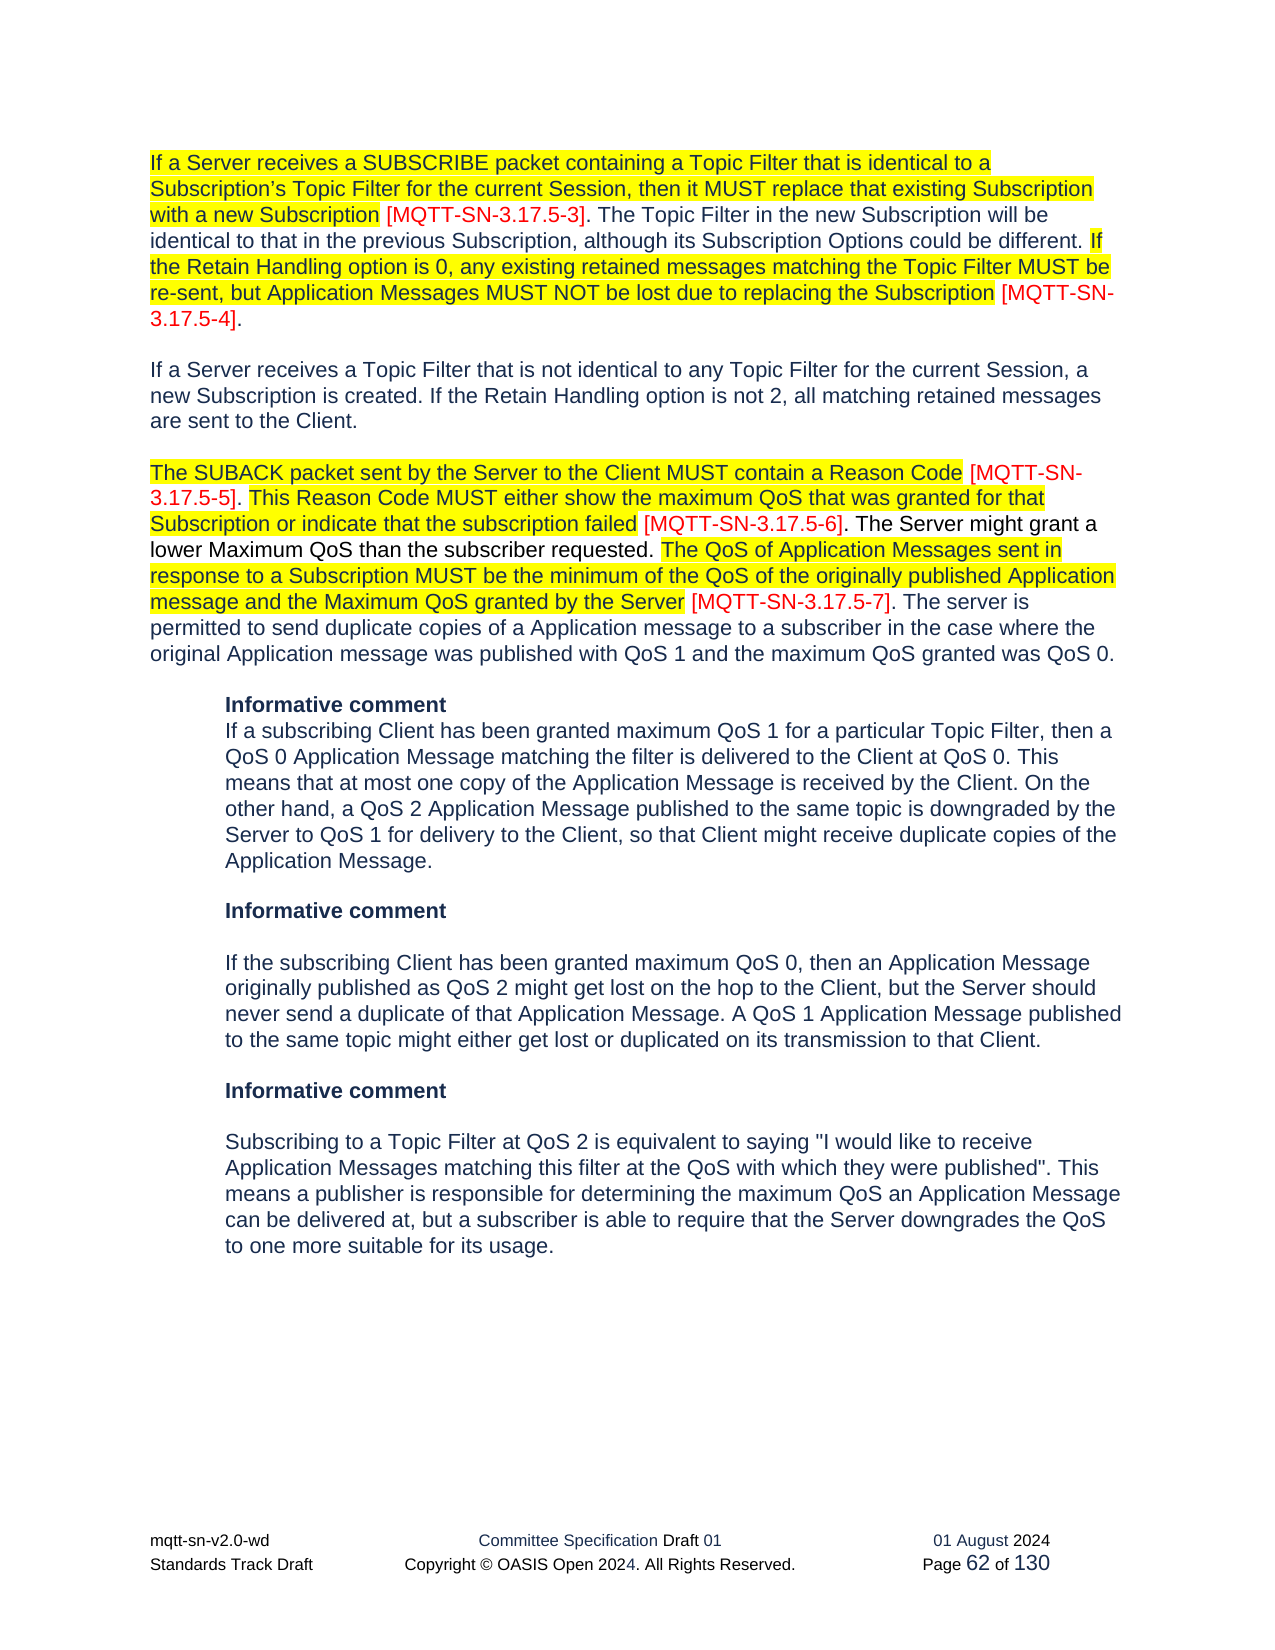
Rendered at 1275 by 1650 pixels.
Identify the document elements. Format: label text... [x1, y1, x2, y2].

text Subscribing to a Topic Filter at QoS 2 is equivalent to saying "I would like to receive Application Messages matching this filter at the QoS with which they were published". This means a publisher is responsible for determining the maximum QoS an Application Message can be delivered at, but a subscriber is able to require that the Server downgrades the QoS to one more suitable for its usage. [225, 1129, 1125, 1258]
text Informative comment If a subscribing Client has been granted maximum QoS 1 for a particular Topic Filter, then a QoS 0 Application Message matching the filter is delivered to the Client at QoS 0. This means that at most one copy of the Application Message is received by the Client. On the other hand, a QoS 2 Application Message published to the same topic is downgraded by the Server to QoS 1 for delivery to the Client, so that Client might receive duplicate copies of the Application Message. [225, 692, 1125, 873]
text Informative comment [225, 1078, 1125, 1103]
text If the subscribing Client has been granted maximum QoS 0, then an Application Message originally published as QoS 2 might get lost on the hop to the Client, but the Server should never send a duplicate of that Application Message. A QoS 1 Application Message published to the same topic might either get lost or duplicated on its transmission to that Client. [225, 949, 1125, 1052]
text Informative comment [225, 898, 1125, 924]
text The SUBACK packet sent by the Server to the Client MUST contain a Reason Code [MQTT-SN-3.17.5-5]. This Reason Code MUST either show the maximum QoS that was granted for that Subscription or indicate that the subscription failed [MQTT-SN-3.17.5-6]. The Server might grant a lower Maximum QoS than the subscriber requested. The QoS of Application Messages sent in response to a Subscription MUST be the minimum of the QoS of the originally published Application message and the Maximum QoS granted by the Server [MQTT-SN-3.17.5-7]. The server is permitted to send duplicate copies of a Application message to a subscriber in the case where the original Application message was published with QoS 1 and the maximum QoS granted was QoS 0. [150, 459, 1125, 666]
text If a Server receives a Topic Filter that is not identical to any Topic Filter for the current Session, a new Subscription is created. If the Retain Handling option is not 2, all matching retained messages are sent to the Client. [150, 357, 1125, 434]
text If a Server receives a SUBSCRIBE packet containing a Topic Filter that is identical to a Subscription’s Topic Filter for the current Session, then it MUST replace that existing Subscription with a new Subscription [MQTT-SN-3.17.5-3]. The Topic Filter in the new Subscription will be identical to that in the previous Subscription, although its Subscription Options could be different. If the Retain Handling option is 0, any existing retained messages matching the Topic Filter MUST be re-sent, but Application Messages MUST NOT be lost due to replacing the Subscription [MQTT-SN-3.17.5-4]. [150, 150, 1125, 331]
